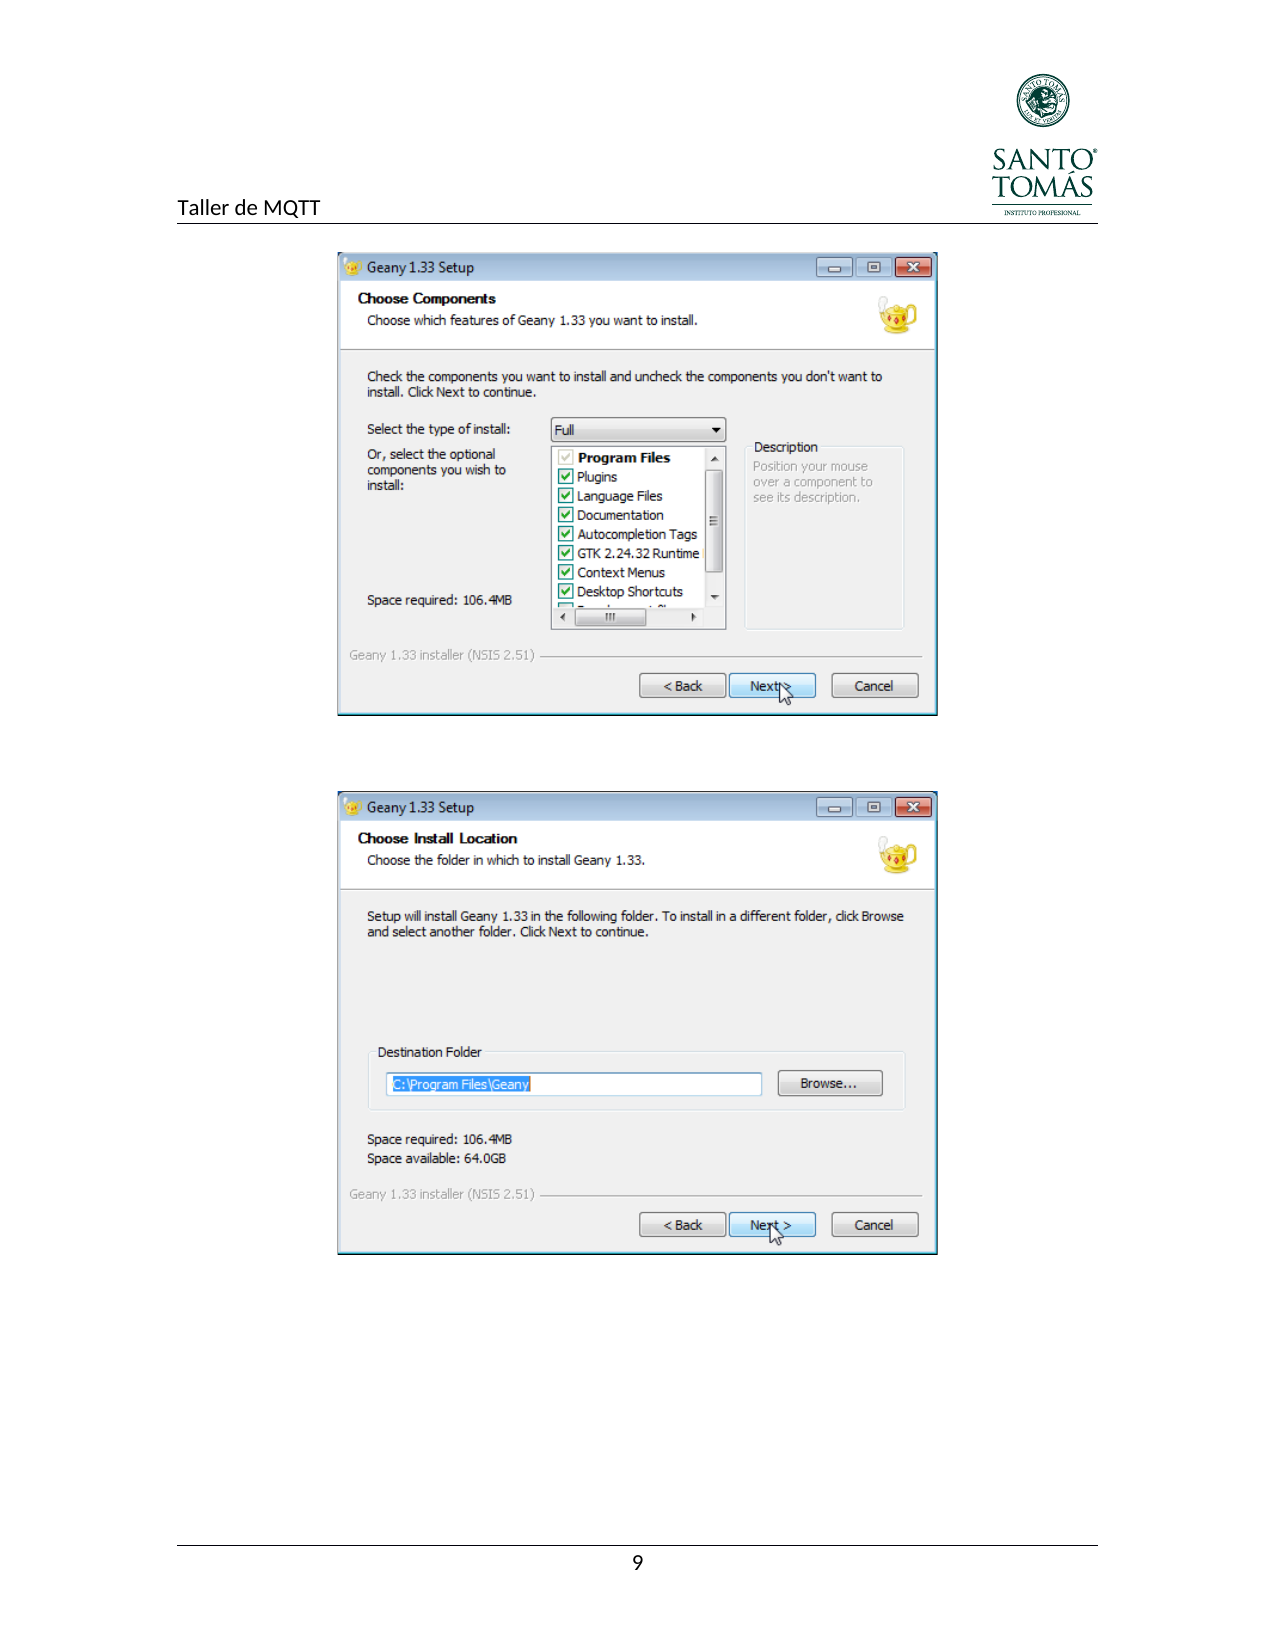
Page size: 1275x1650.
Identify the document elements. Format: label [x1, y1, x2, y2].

picture [337, 791, 938, 1255]
picture [337, 252, 938, 716]
